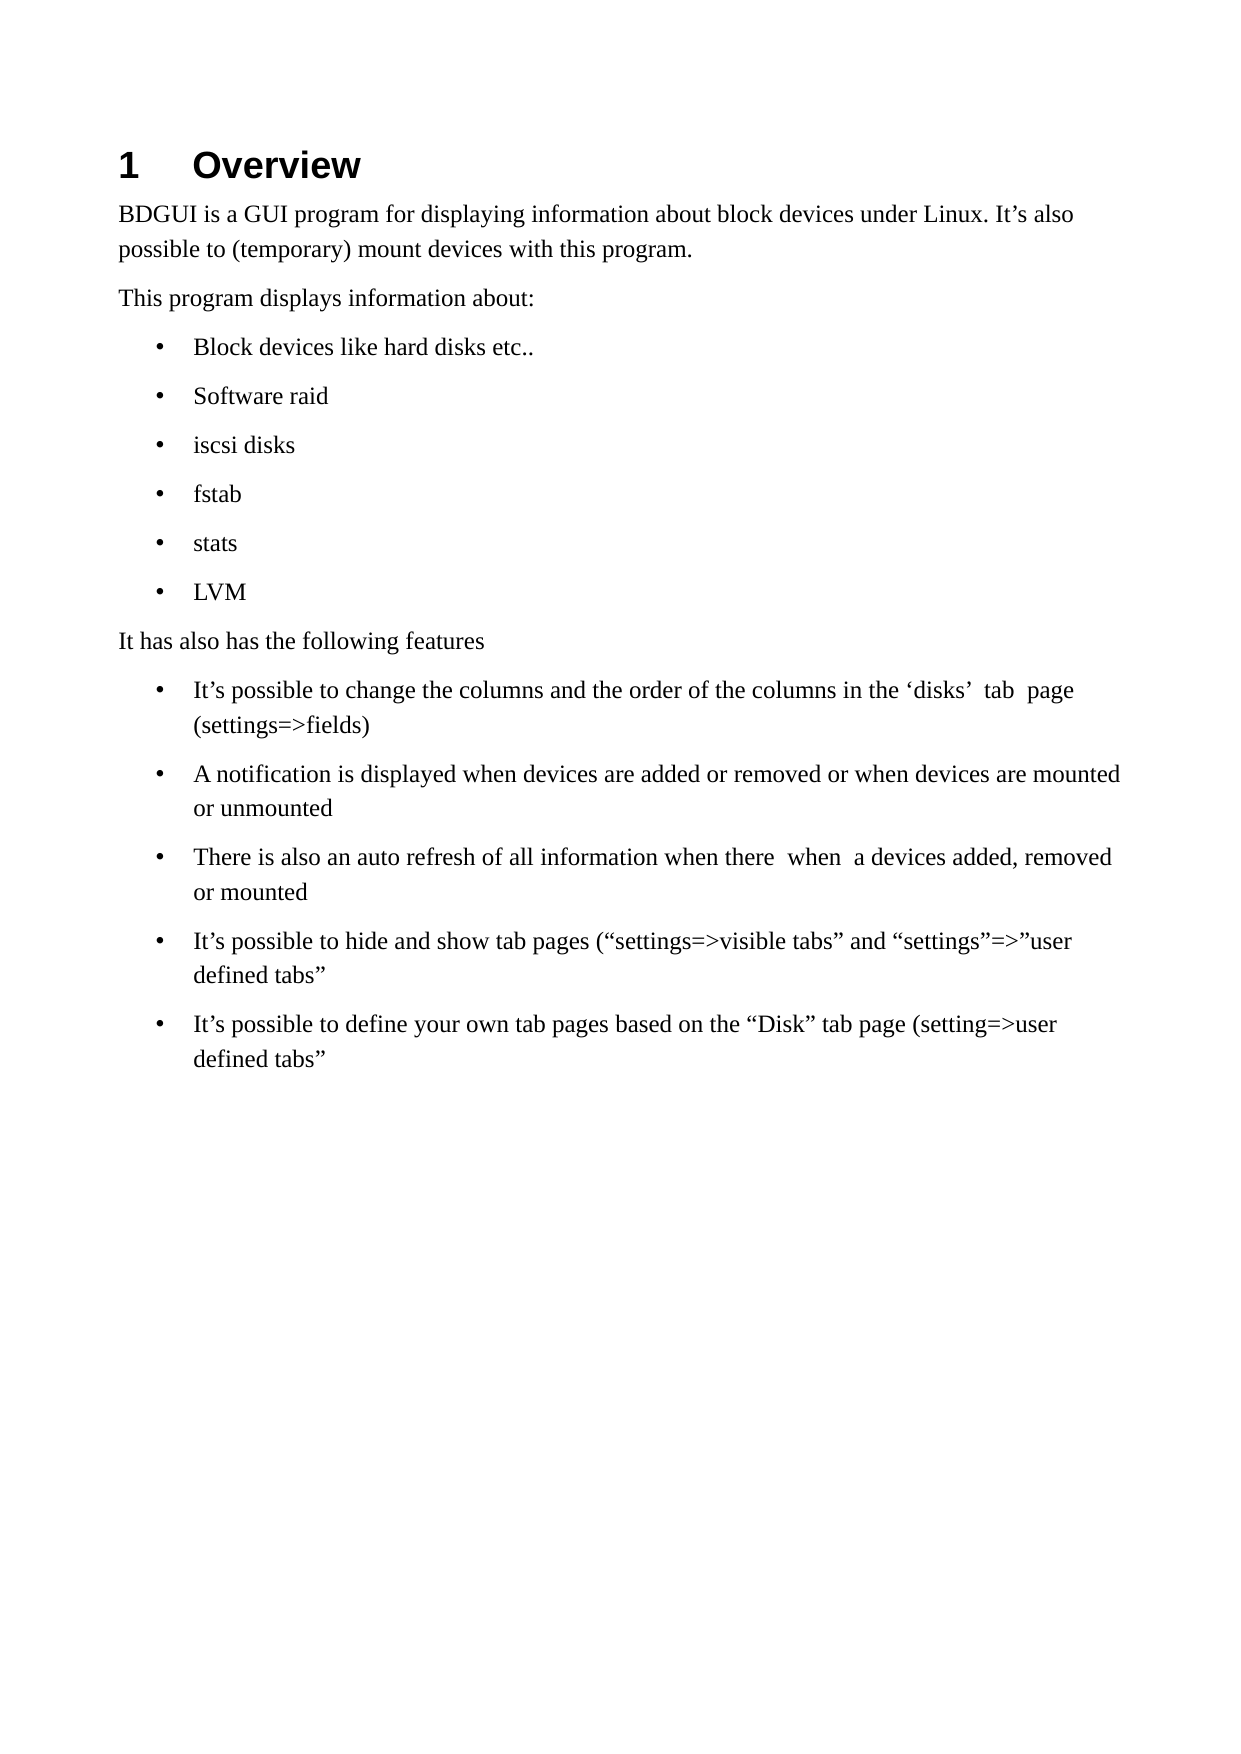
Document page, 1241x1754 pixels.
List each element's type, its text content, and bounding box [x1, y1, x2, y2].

text BDGUI is a GUI program for displaying information about block devices under Linux. It’s also possible to (temporary) mount devices with this program. [118, 199, 1122, 262]
list Block devices like hard disks etc.. [156, 332, 1122, 361]
list It’s possible to hide and show tab pages (“settings=>visible tabs” and “settings”=>”user defined tabs” [156, 926, 1122, 989]
list stats [156, 528, 1122, 557]
list Software raid [156, 381, 1122, 410]
list It’s possible to define your own tab pages based on the “Disk” tab page (setting=>user defined tabs” [156, 1009, 1122, 1073]
list There is also an auto refresh of all information when there when a devices added, removed or mounted [156, 842, 1122, 906]
list LVM [156, 577, 1122, 606]
list iscsi disks [156, 430, 1122, 459]
subtitle Overview [118, 143, 1122, 187]
list A notification is displayed when devices are added or removed or when devices are mounted or unmounted [156, 759, 1122, 822]
list fstab [156, 479, 1122, 508]
list It’s possible to change the columns and the order of the columns in the ‘disks’ tab page (settings=>fields) [156, 675, 1122, 738]
text This program displays information about: [118, 283, 1122, 312]
text It has also has the following features [118, 626, 1122, 655]
